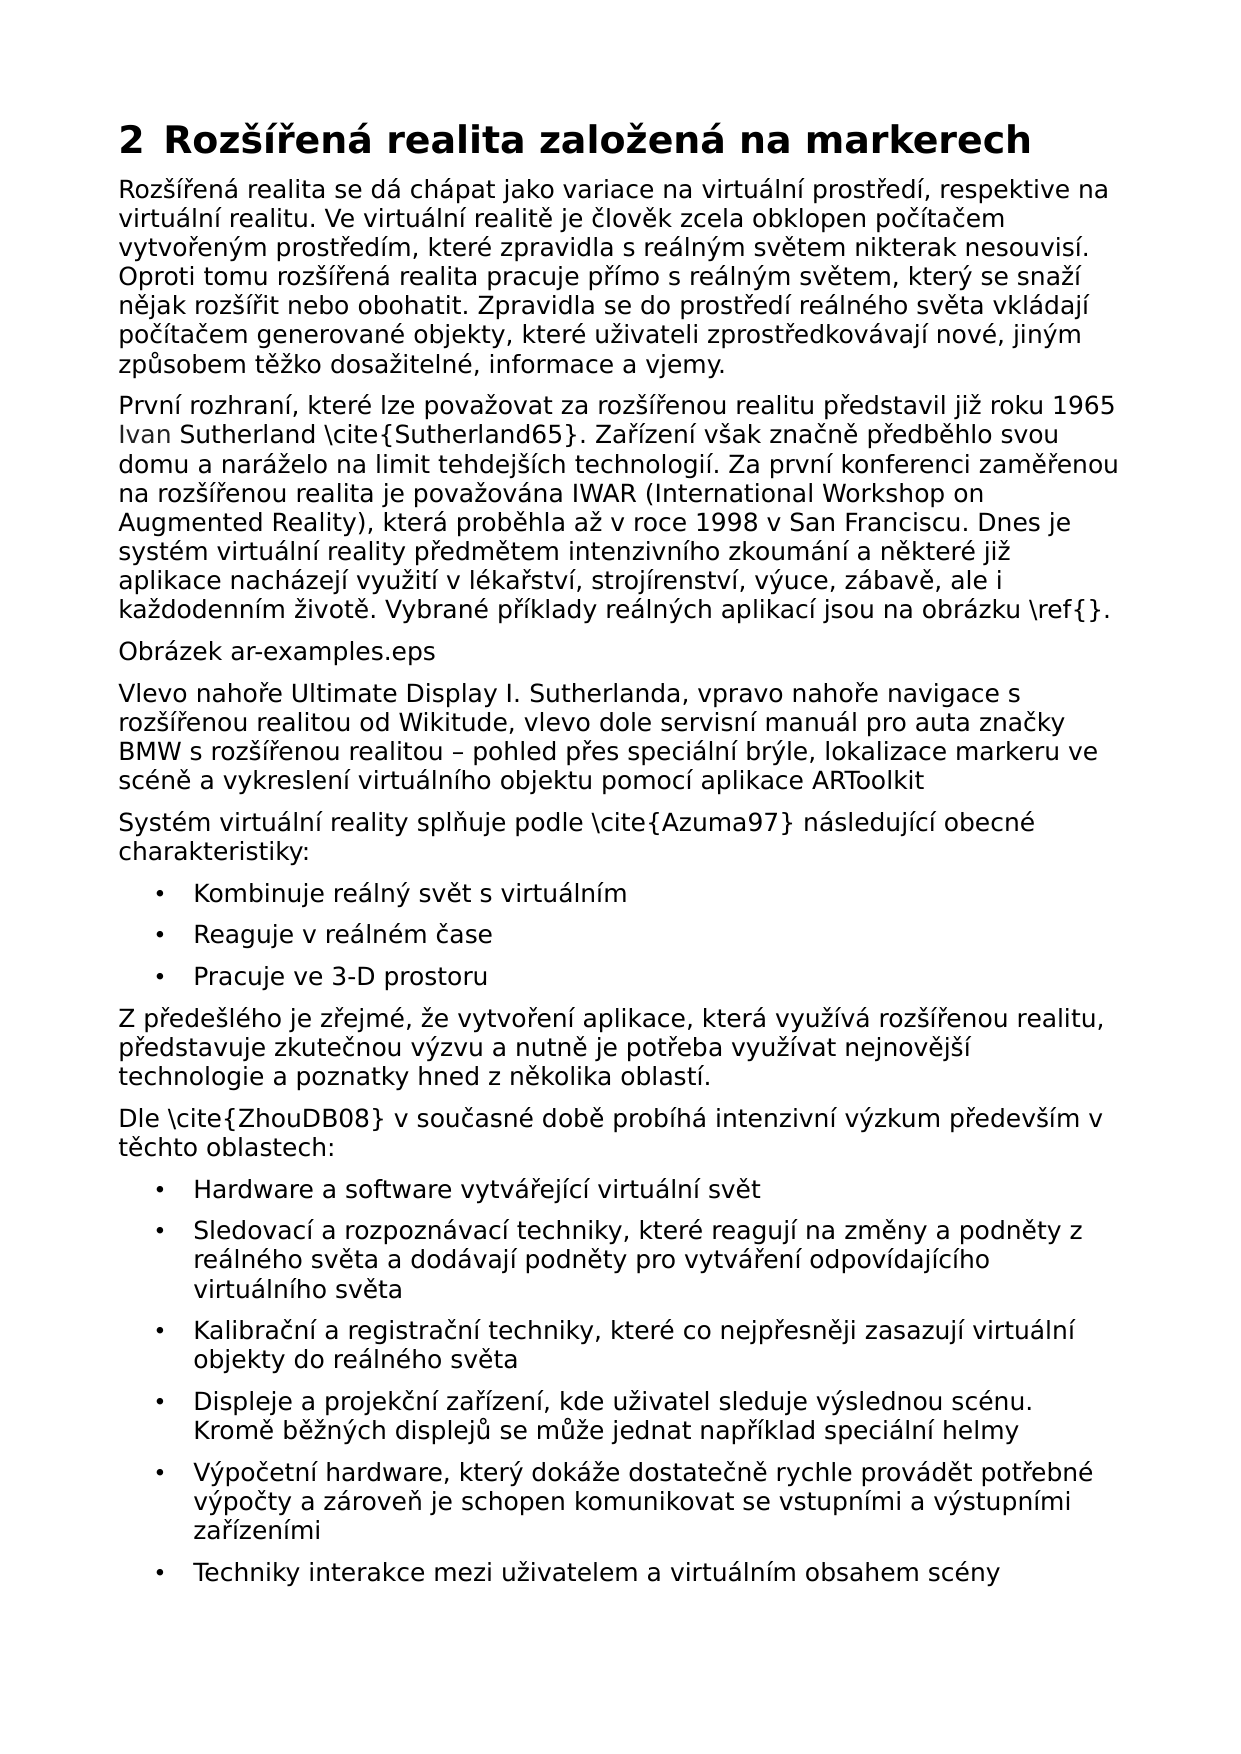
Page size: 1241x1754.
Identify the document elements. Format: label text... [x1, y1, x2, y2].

list Reaguje v reálném čase [156, 921, 1122, 950]
list Techniky interakce mezi uživatelem a virtuálním obsahem scény [156, 1558, 1122, 1587]
list Hardware a software vytvářející virtuální svět [156, 1175, 1122, 1204]
list Výpočetní hardware, který dokáže dostatečně rychle provádět potřebné výpočty a zároveň je schopen komunikovat se vstupními a výstupními zařízeními [156, 1458, 1122, 1546]
text Z předešlého je zřejmé, že vytvoření aplikace, která využívá rozšířenou realitu, představuje zkutečnou výzvu a nutně je potřeba využívat nejnovější technologie a poznatky hned z několika oblastí. [118, 1004, 1122, 1091]
text Systém virtuální reality splňuje podle \cite{Azuma97} následující obecné charakteristiky: [118, 808, 1122, 866]
subtitle Rozšířená realita založená na markerech [118, 118, 1122, 162]
text Vlevo nahoře Ultimate Display I. Sutherlanda, vpravo nahoře navigace s rozšířenou realitou od Wikitude, vlevo dole servisní manuál pro auta značky BMW s rozšířenou realitou – pohled přes speciální brýle, lokalizace markeru ve scéně a vykreslení virtuálního objektu pomocí aplikace ARToolkit [118, 679, 1122, 796]
text Obrázek ar-examples.eps [118, 637, 1122, 666]
list Kalibrační a registrační techniky, které co nejpřesněji zasazují virtuální objekty do reálného světa [156, 1316, 1122, 1375]
list Displeje a projekční zařízení, kde uživatel sleduje výslednou scénu. Kromě běžných displejů se může jednat například speciální helmy [156, 1387, 1122, 1446]
text Dle \cite{ZhouDB08} v současné době probíhá intenzivní výzkum především v těchto oblastech: [118, 1104, 1122, 1162]
list Pracuje ve 3-D prostoru [156, 962, 1122, 991]
text První rozhraní, které lze považovat za rozšířenou realitu představil již roku 1965 Ivan Sutherland \cite{Sutherland65}. Zařízení však značně předběhlo svou domu a naráželo na limit tehdejších technologií. Za první konferenci zaměřenou na rozšířenou realita je považována IWAR (International Workshop on Augmented Reality), která proběhla až v roce 1998 v San Franciscu. Dnes je systém virtuální reality předmětem intenzivního zkoumání a některé již aplikace nacházejí využití v lékařství, strojírenství, výuce, zábavě, ale i každodenním životě. Vybrané příklady reálných aplikací jsou na obrázku \ref{}. [118, 391, 1122, 625]
text Rozšířená realita se dá chápat jako variace na virtuální prostředí, respektive na virtuální realitu. Ve virtuální realitě je člověk zcela obklopen počítačem vytvořeným prostředím, které zpravidla s reálným světem nikterak nesouvisí. Oproti tomu rozšířená realita pracuje přímo s reálným světem, který se snaží nějak rozšířit nebo obohatit. Zpravidla se do prostředí reálného světa vkládají počítačem generované objekty, které uživateli zprostředkovávají nové, jiným způsobem těžko dosažitelné, informace a vjemy. [118, 175, 1122, 379]
list Kombinuje reálný svět s virtuálním [156, 879, 1122, 908]
list Sledovací a rozpoznávací techniky, které reagují na změny a podněty z reálného světa a dodávají podněty pro vytváření odpovídajícího virtuálního světa [156, 1216, 1122, 1304]
